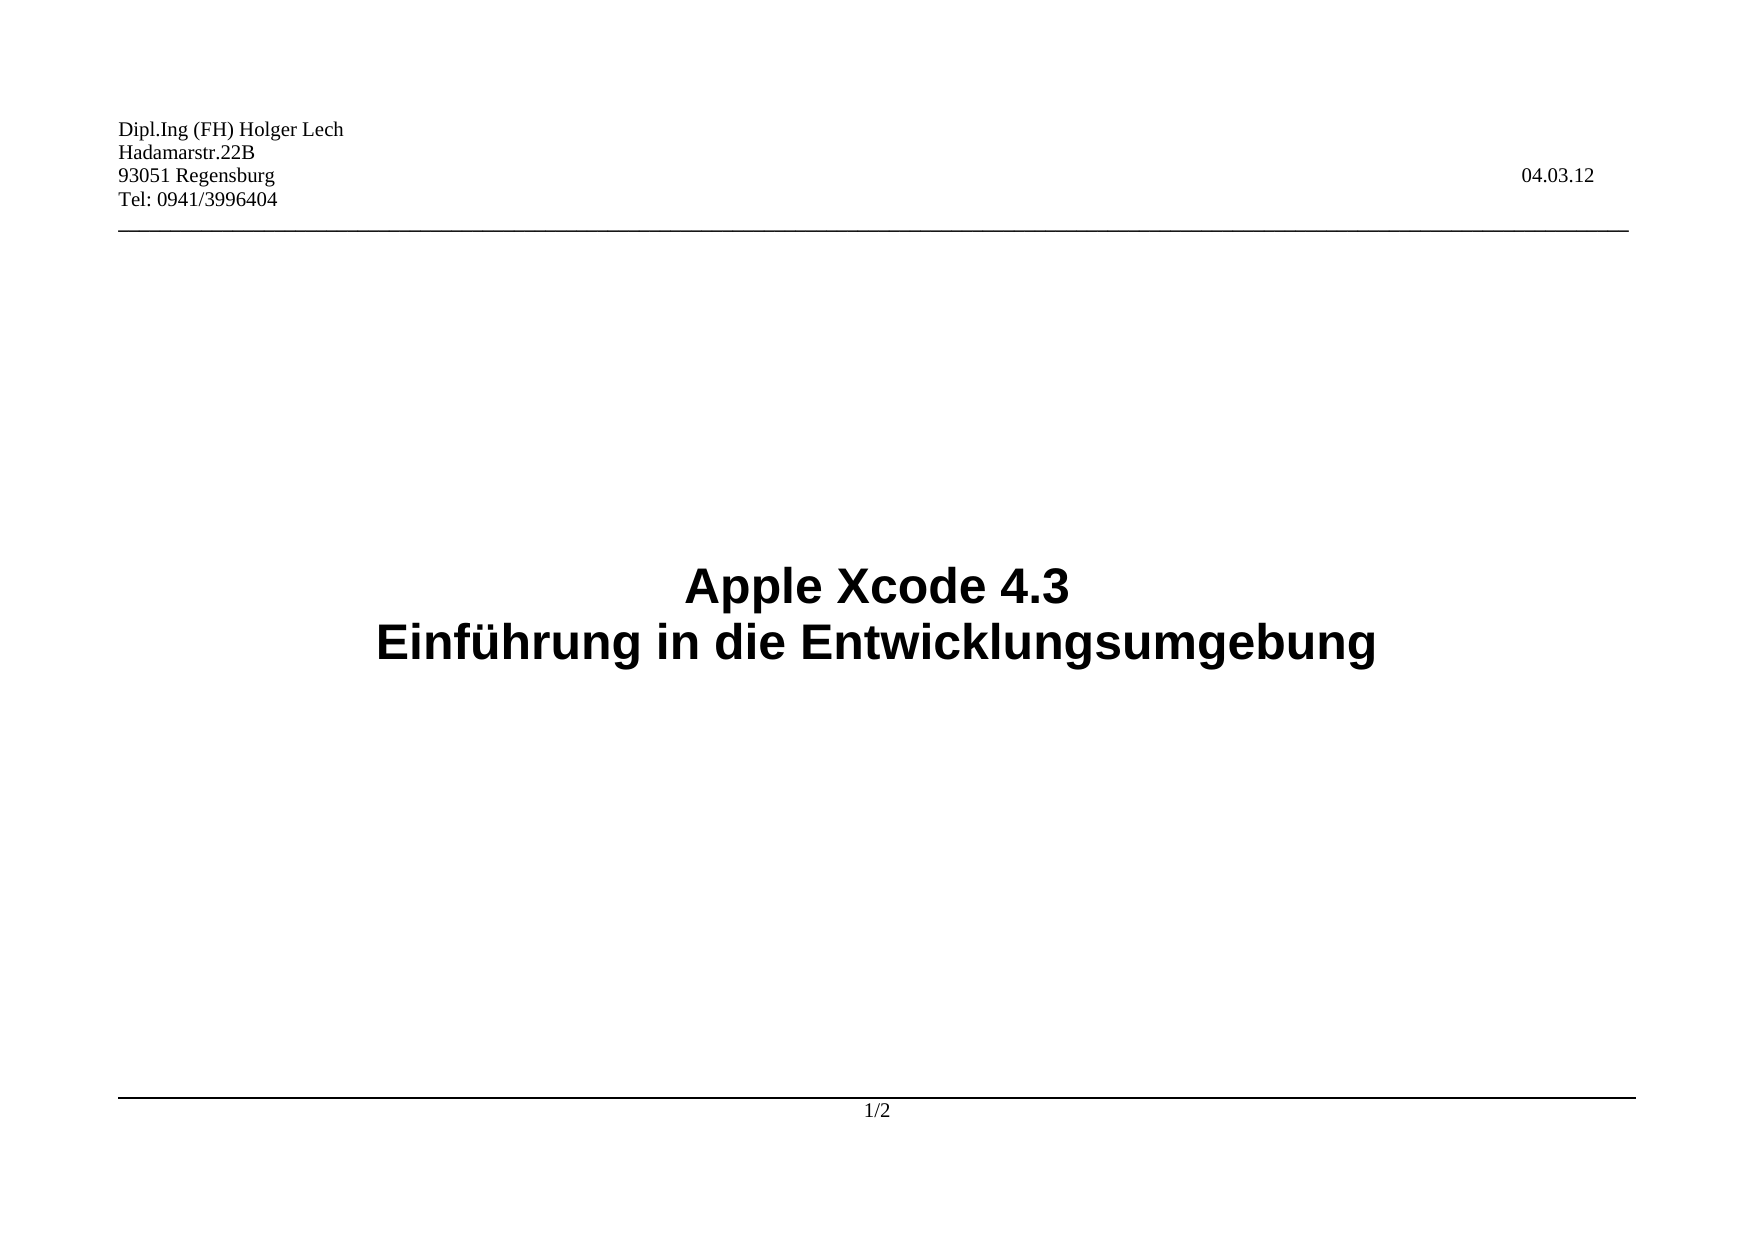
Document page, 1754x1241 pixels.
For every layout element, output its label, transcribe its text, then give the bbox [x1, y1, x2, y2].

subtitle Apple Xcode 4.3 Einführung in die Entwicklungsumgebung [118, 558, 1636, 670]
